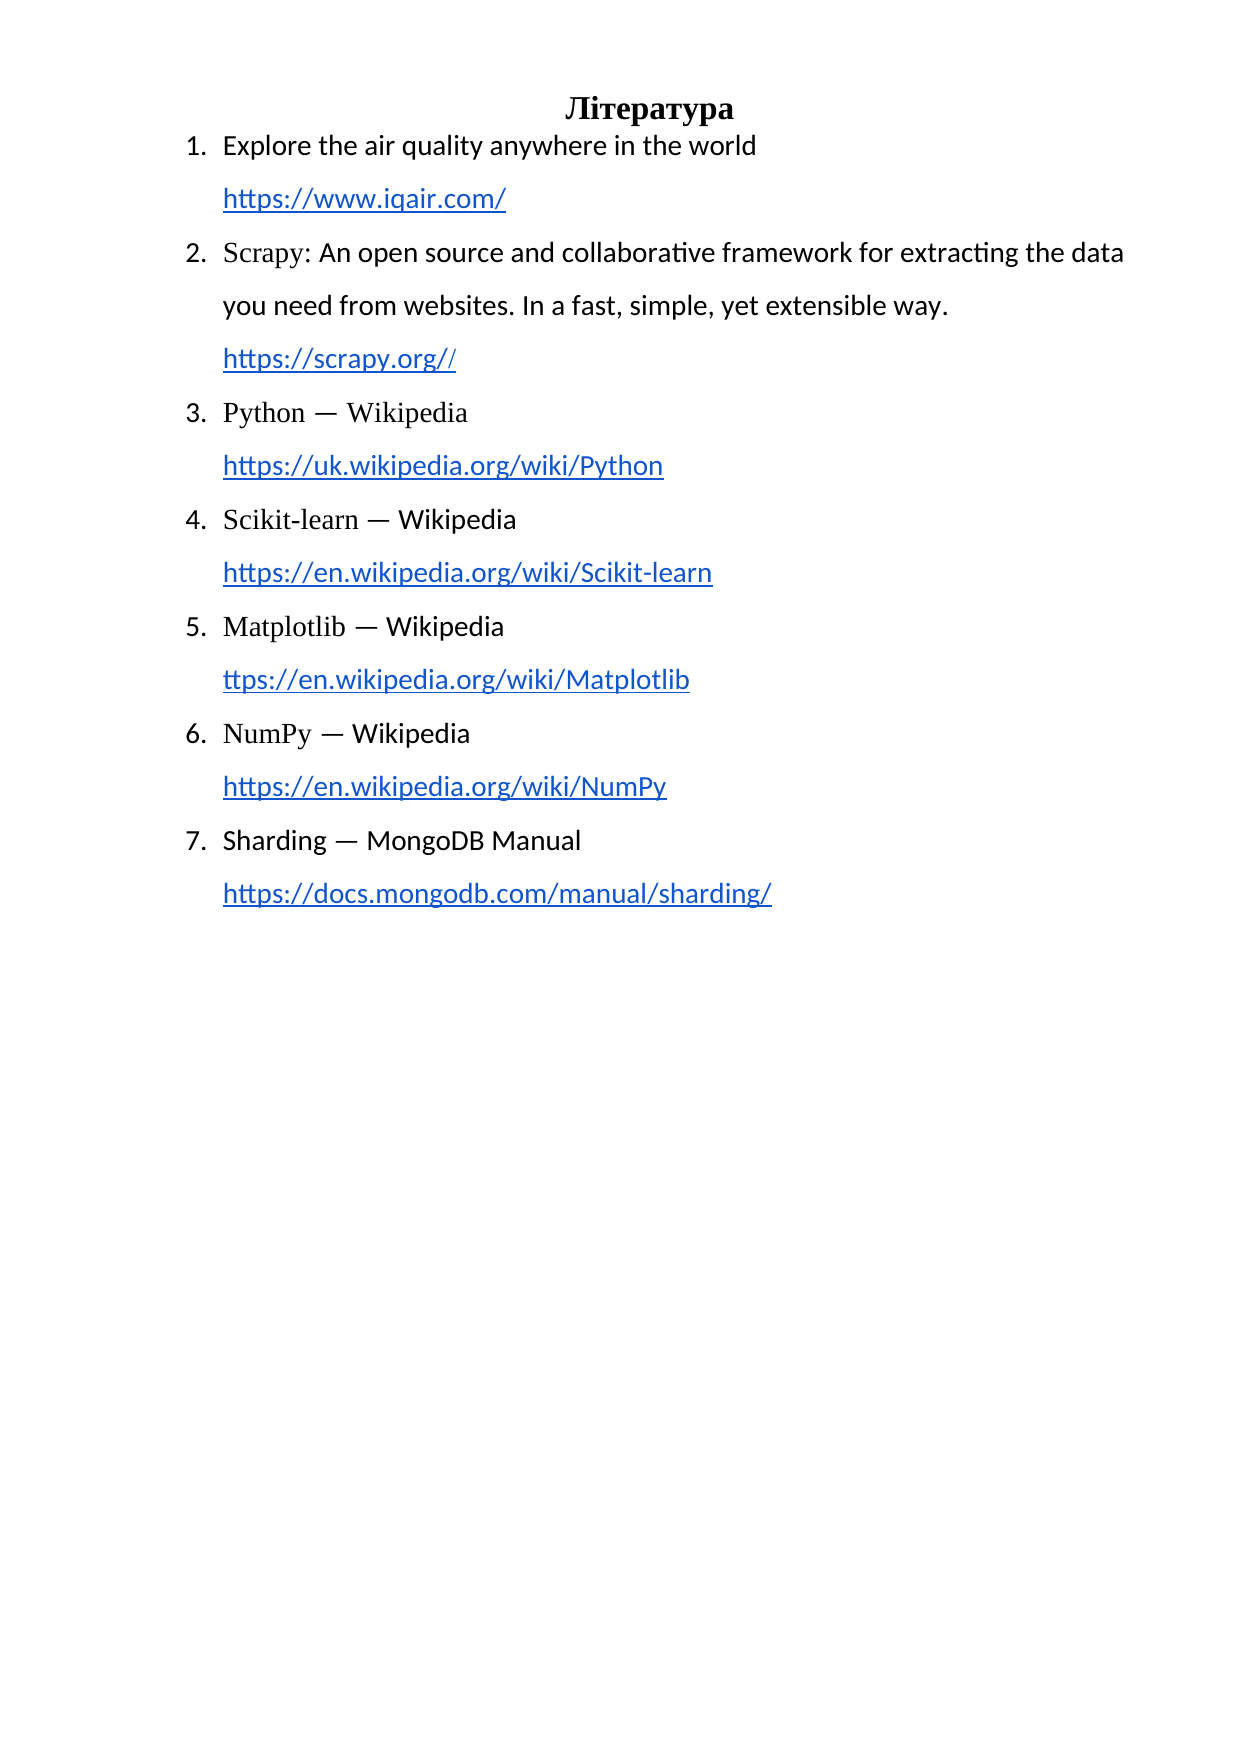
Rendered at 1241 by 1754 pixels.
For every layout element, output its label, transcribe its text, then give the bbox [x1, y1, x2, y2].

list Explore the air quality anywhere in the world [185, 127, 1152, 162]
list Matplotlib — Wikipedia [185, 608, 1152, 643]
list Python — Wikipedia [185, 394, 1152, 430]
text https://www.iqair.com/ [223, 180, 1152, 216]
text https://scrapy.org// [223, 341, 1152, 376]
list Sharding — MongoDB Manual [185, 822, 1152, 857]
subtitle Література [148, 88, 1152, 127]
list NumPy — Wikipedia [185, 715, 1152, 750]
list Scikit-learn — Wikipedia [185, 501, 1152, 537]
text https://docs.mongodb.com/manual/sharding/ [223, 875, 1152, 911]
text https://en.wikipedia.org/wiki/NumPy [148, 768, 1152, 804]
list Scrapy: An open source and collaborative framework for extracting the data you need from websites. In a fast, simple, yet extensible way. [185, 234, 1152, 323]
text https://en.wikipedia.org/wiki/Scikit-learn [148, 554, 1152, 590]
text ttps://en.wikipedia.org/wiki/Matplotlib [148, 661, 1152, 697]
text https://uk.wikipedia.org/wiki/Python [148, 447, 1152, 483]
